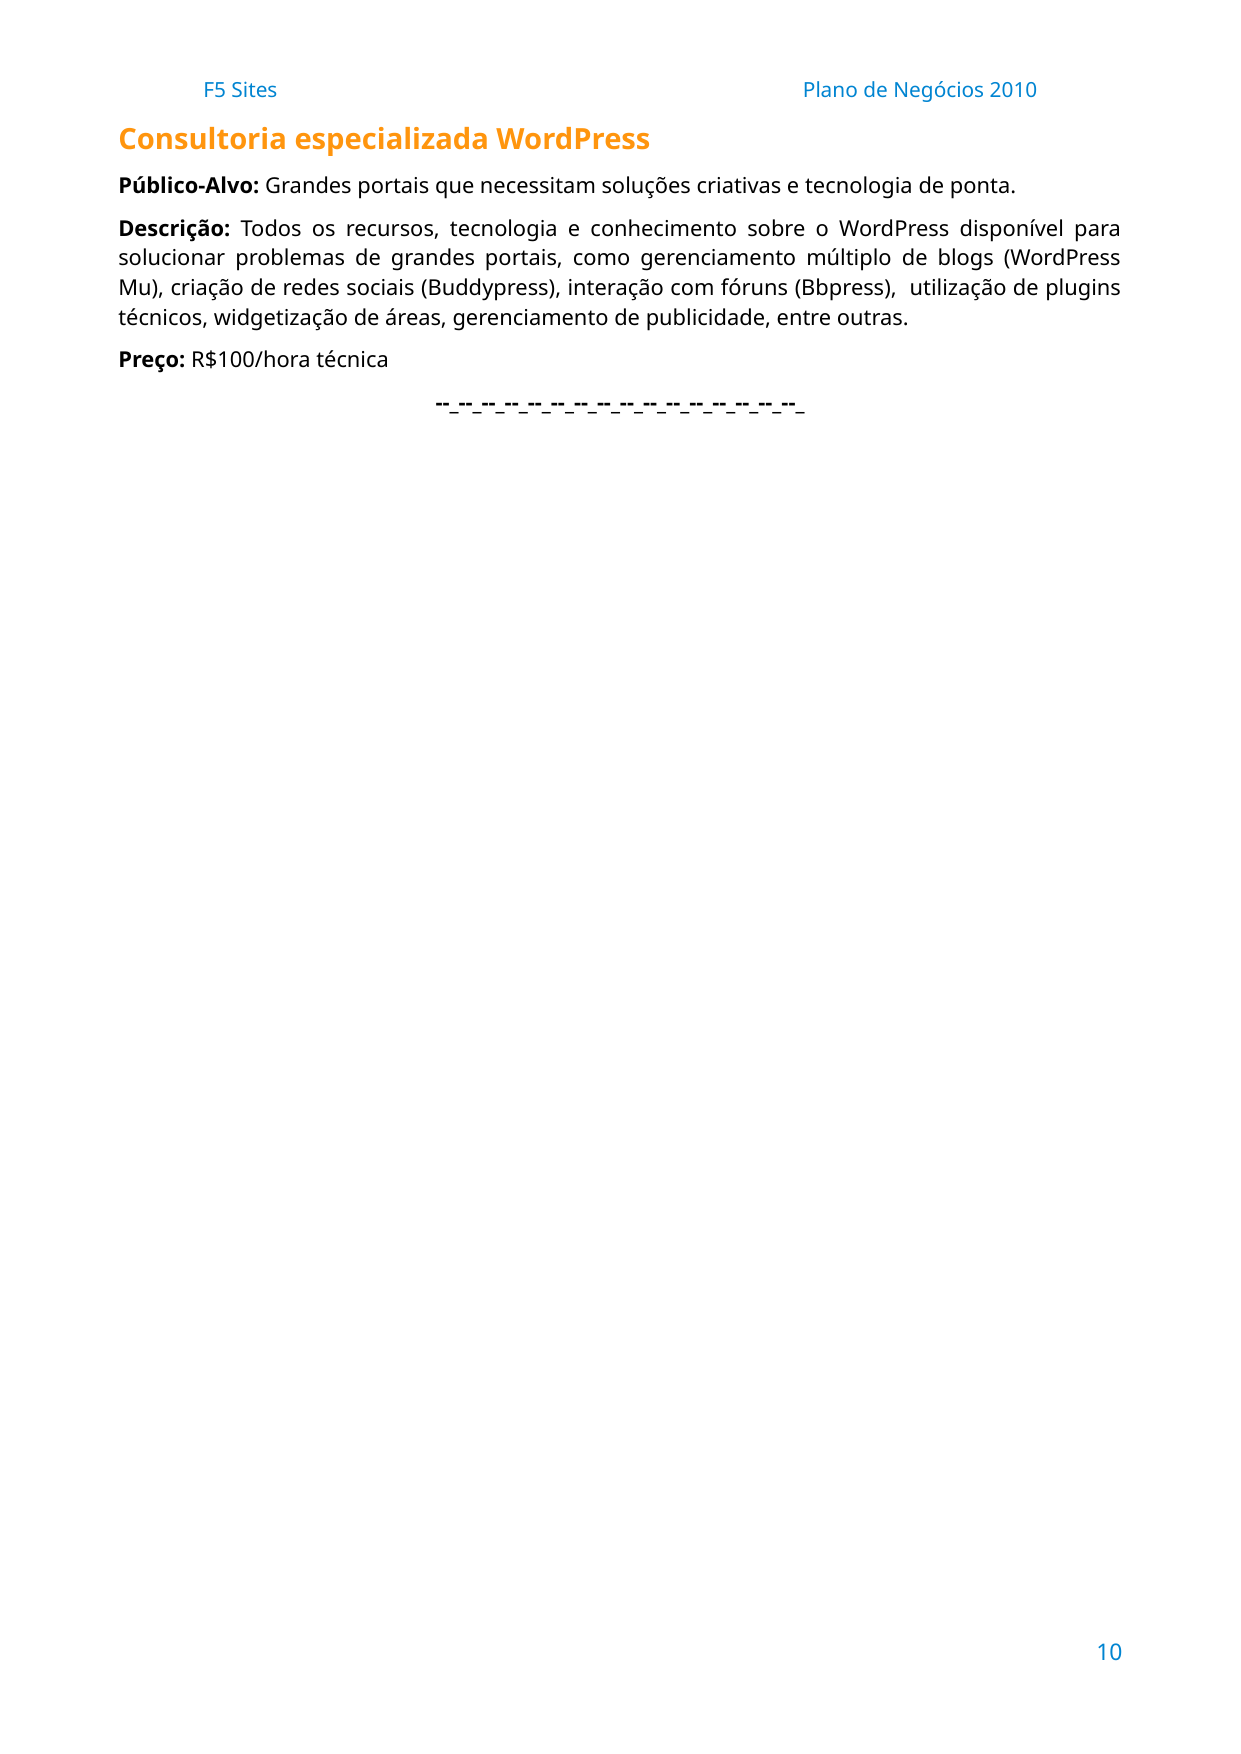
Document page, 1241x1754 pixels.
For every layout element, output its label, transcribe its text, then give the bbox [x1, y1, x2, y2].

text Descrição: Todos os recursos, tecnologia e conhecimento sobre o WordPress disponível para solucionar problemas de grandes portais, como gerenciamento múltiplo de blogs (WordPress Mu), criação de redes sociais (Buddypress), interação com fóruns (Bbpress), utilização de plugins técnicos, widgetização de áreas, gerenciamento de publicidade, entre outras. [118, 213, 1122, 332]
subtitle Consultoria especializada WordPress [118, 118, 1122, 158]
text Preço: R$100/hora técnica [118, 344, 1122, 374]
text --_--_--_--_--_--_--_--_--_--_--_--_--_--_--_--_ [118, 387, 1122, 416]
text Público-Alvo: Grandes portais que necessitam soluções criativas e tecnologia de ponta. [118, 170, 1122, 200]
